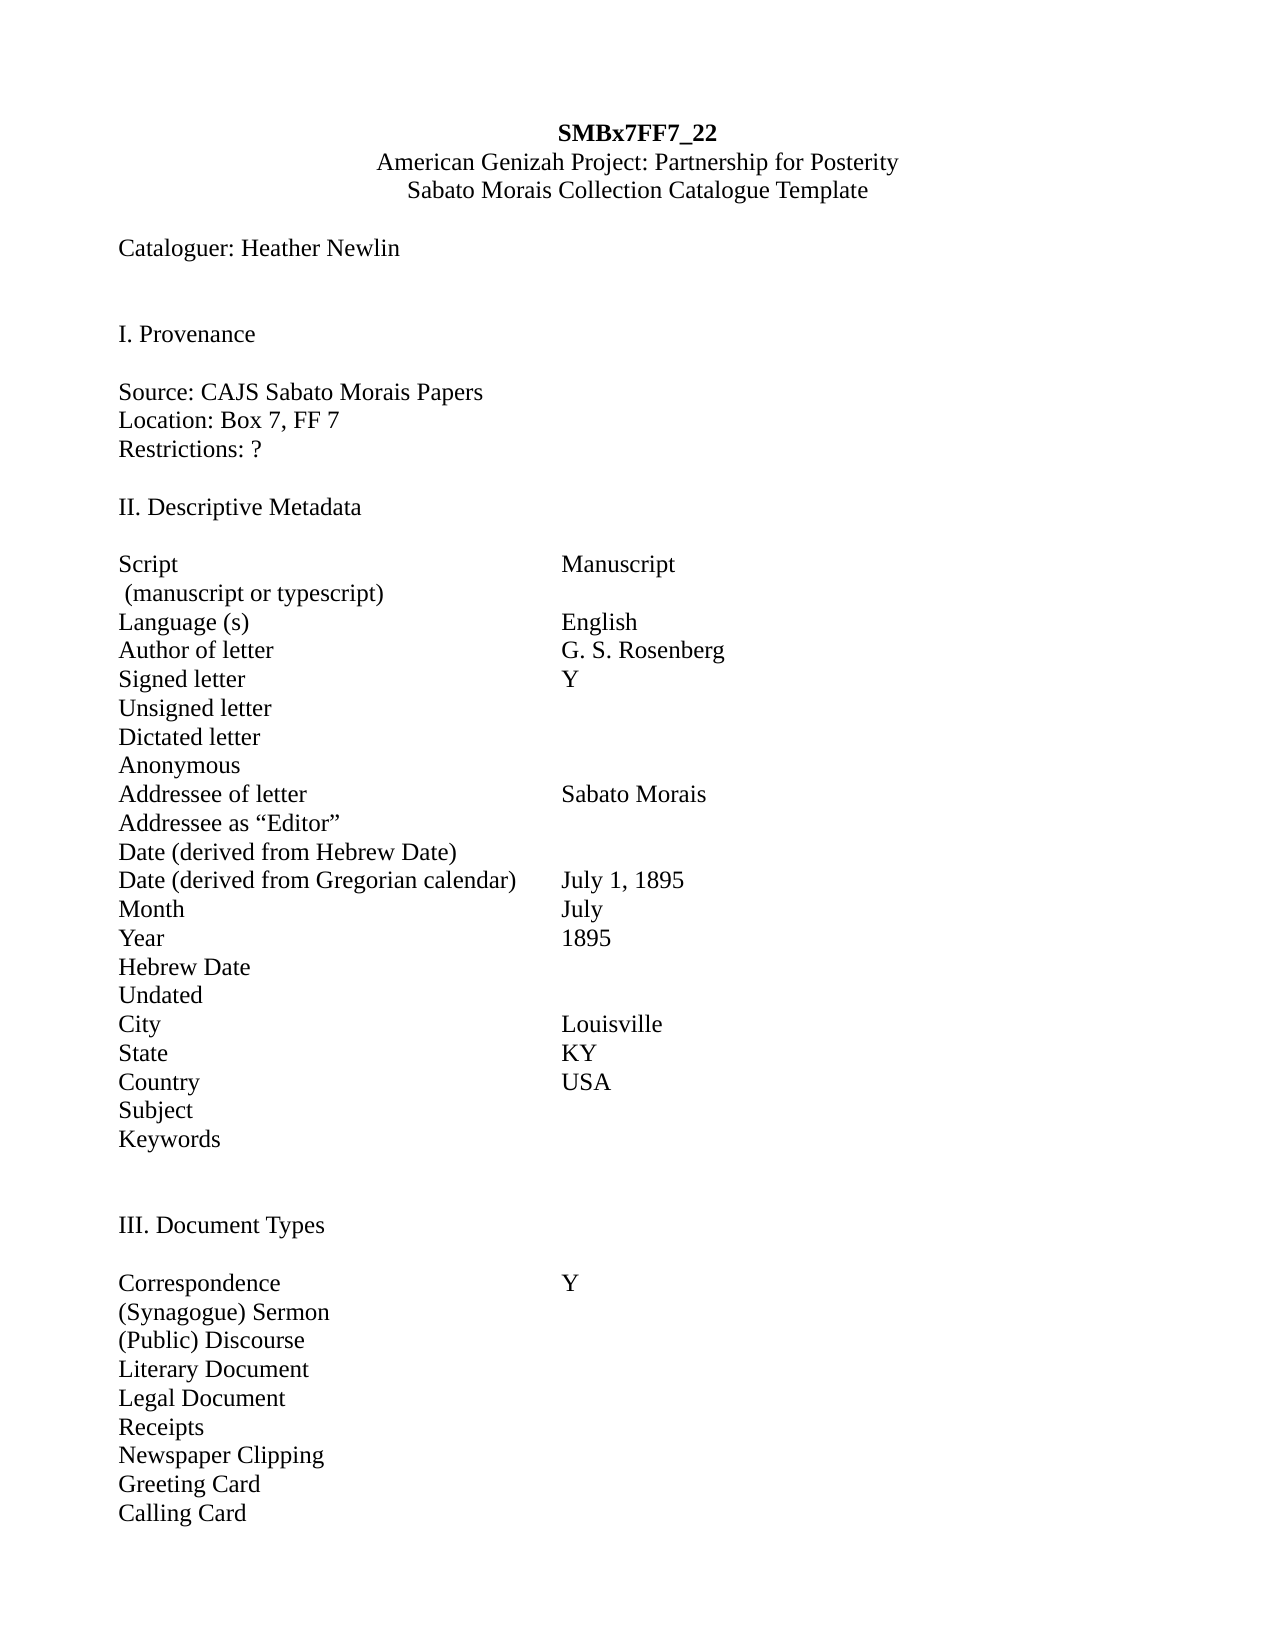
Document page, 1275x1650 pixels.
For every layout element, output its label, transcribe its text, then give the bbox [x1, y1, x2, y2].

text (Synagogue) Sermon [118, 1297, 1157, 1326]
text Date (derived from Gregorian calendar) July 1, 1895 [118, 866, 1157, 894]
text Correspondence Y [118, 1268, 1157, 1297]
text Date (derived from Hebrew Date) [118, 837, 1157, 866]
text I. Provenance [118, 319, 1157, 348]
text Newspaper Clipping [118, 1441, 1157, 1469]
text Hebrew Date [118, 952, 1157, 981]
text (manuscript or typescript) [118, 578, 1157, 607]
text III. Document Types [118, 1211, 1157, 1239]
text Unsigned letter [118, 693, 1157, 722]
text Location: Box 7, FF 7 [118, 406, 1157, 434]
text II. Descriptive Metadata [118, 492, 1157, 521]
text Country USA [118, 1067, 1157, 1096]
text (Public) Discourse [118, 1326, 1157, 1354]
text Script Manuscript [118, 549, 1157, 578]
text Dictated letter [118, 722, 1157, 751]
text Undated [118, 981, 1157, 1009]
text Addressee as “Editor” [118, 808, 1157, 837]
text Keywords [118, 1124, 1157, 1153]
text Cataloguer: Heather Newlin [118, 233, 1157, 262]
text Month July [118, 894, 1157, 923]
text Anonymous [118, 751, 1157, 779]
text Addressee of letter Sabato Morais [118, 779, 1157, 808]
text Greeting Card [118, 1469, 1157, 1498]
text Legal Document [118, 1383, 1157, 1412]
text American Genizah Project: Partnership for Posterity [118, 147, 1157, 176]
text Signed letter Y [118, 664, 1157, 693]
text Language (s) English [118, 607, 1157, 636]
text Subject [118, 1096, 1157, 1124]
text Source: CAJS Sabato Morais Papers [118, 377, 1157, 406]
text Calling Card [118, 1498, 1157, 1527]
text SMBx7FF7_22 [118, 118, 1157, 147]
text Author of letter G. S. Rosenberg [118, 636, 1157, 664]
text Restrictions: ? [118, 434, 1157, 463]
text Receipts [118, 1412, 1157, 1441]
text Year 1895 [118, 923, 1157, 952]
text City Louisville [118, 1009, 1157, 1038]
text Sabato Morais Collection Catalogue Template [118, 176, 1157, 204]
text Literary Document [118, 1354, 1157, 1383]
text State KY [118, 1038, 1157, 1067]
